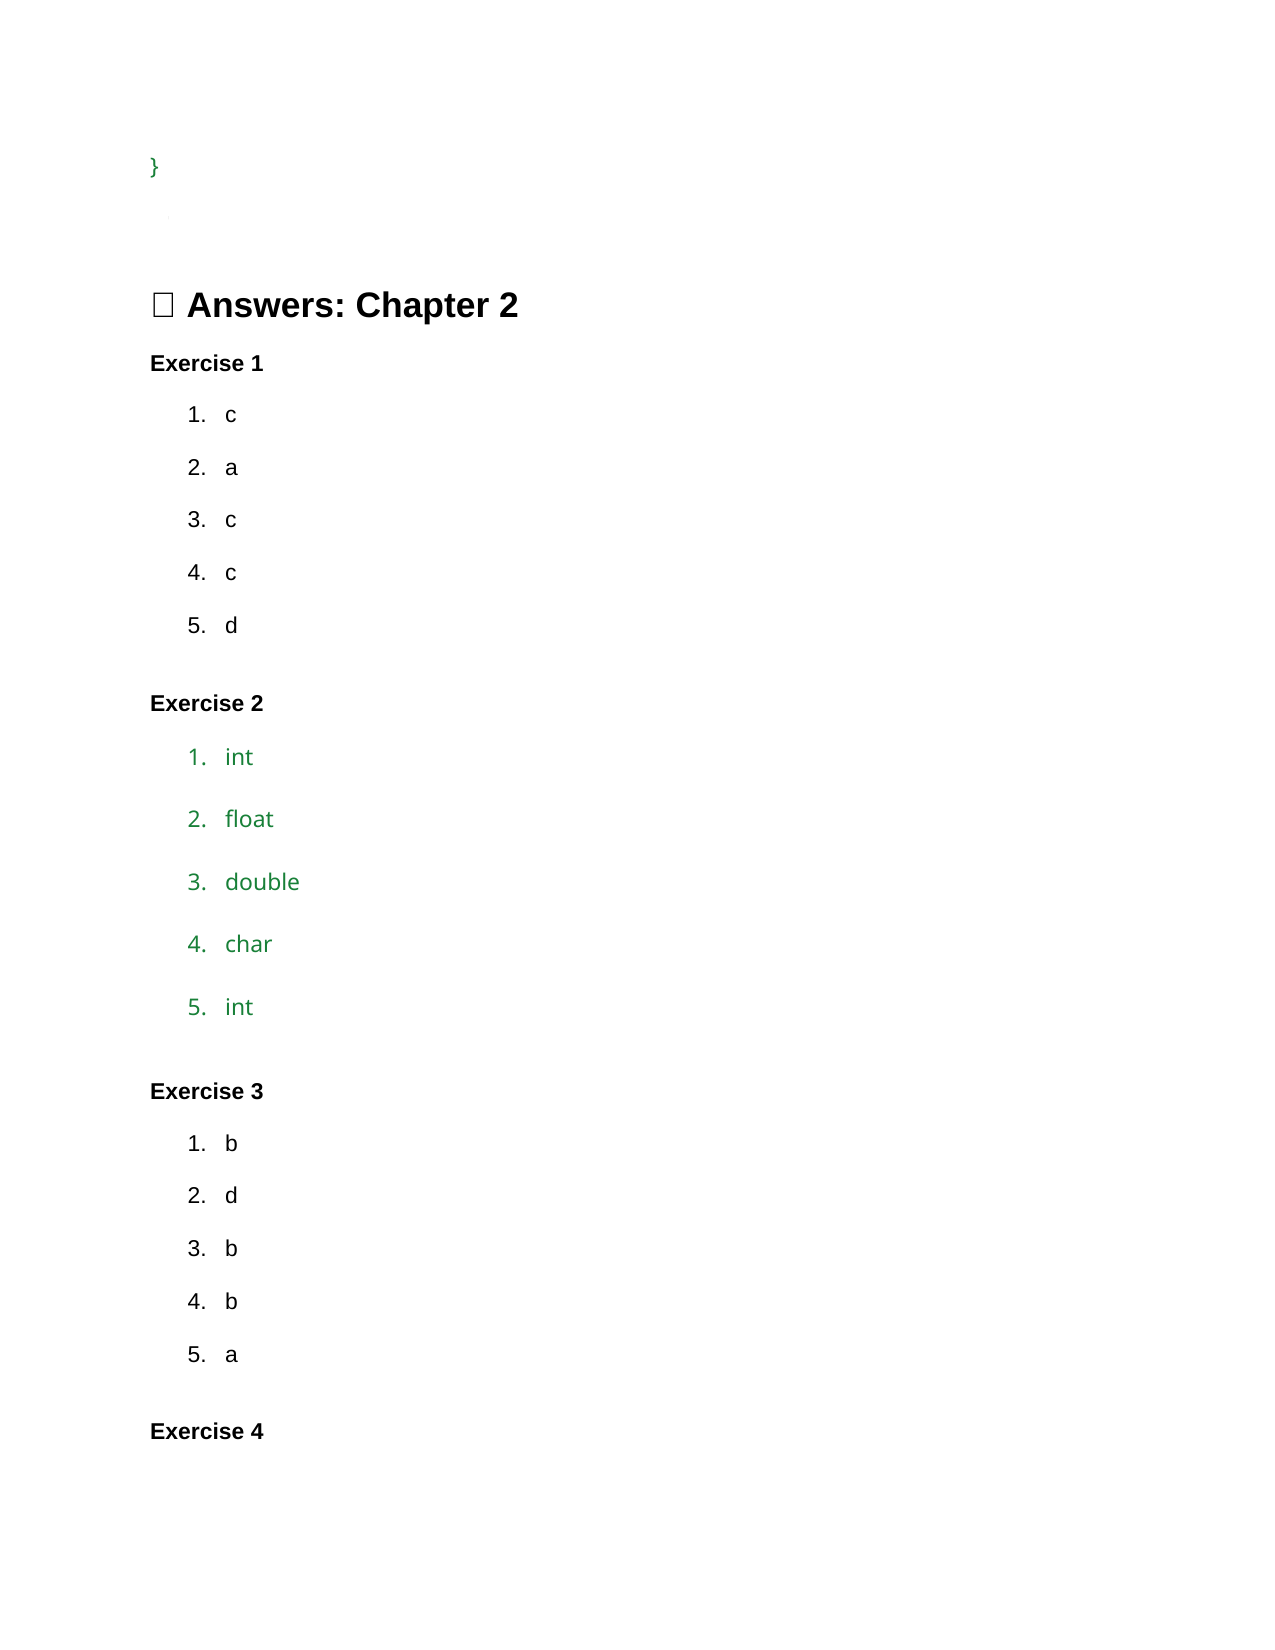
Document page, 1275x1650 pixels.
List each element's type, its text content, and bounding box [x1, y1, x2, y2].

list int [187, 741, 1125, 803]
list d [187, 1182, 1125, 1235]
list c [187, 401, 1125, 454]
list float [187, 803, 1125, 866]
list b [187, 1235, 1125, 1288]
text Exercise 4 [150, 1418, 1125, 1444]
text } [150, 150, 1125, 181]
list a [187, 454, 1125, 506]
list b [187, 1288, 1125, 1341]
list c [187, 506, 1125, 559]
list char [187, 928, 1125, 991]
list a [187, 1341, 1125, 1393]
list c [187, 559, 1125, 612]
text Exercise 1 [150, 349, 1125, 376]
list b [187, 1130, 1125, 1182]
subtitle ✅ Answers: Chapter 2 [150, 284, 1125, 324]
list int [187, 991, 1125, 1053]
list d [187, 612, 1125, 664]
text Exercise 2 [150, 689, 1125, 716]
text Exercise 3 [150, 1078, 1125, 1105]
list double [187, 866, 1125, 928]
